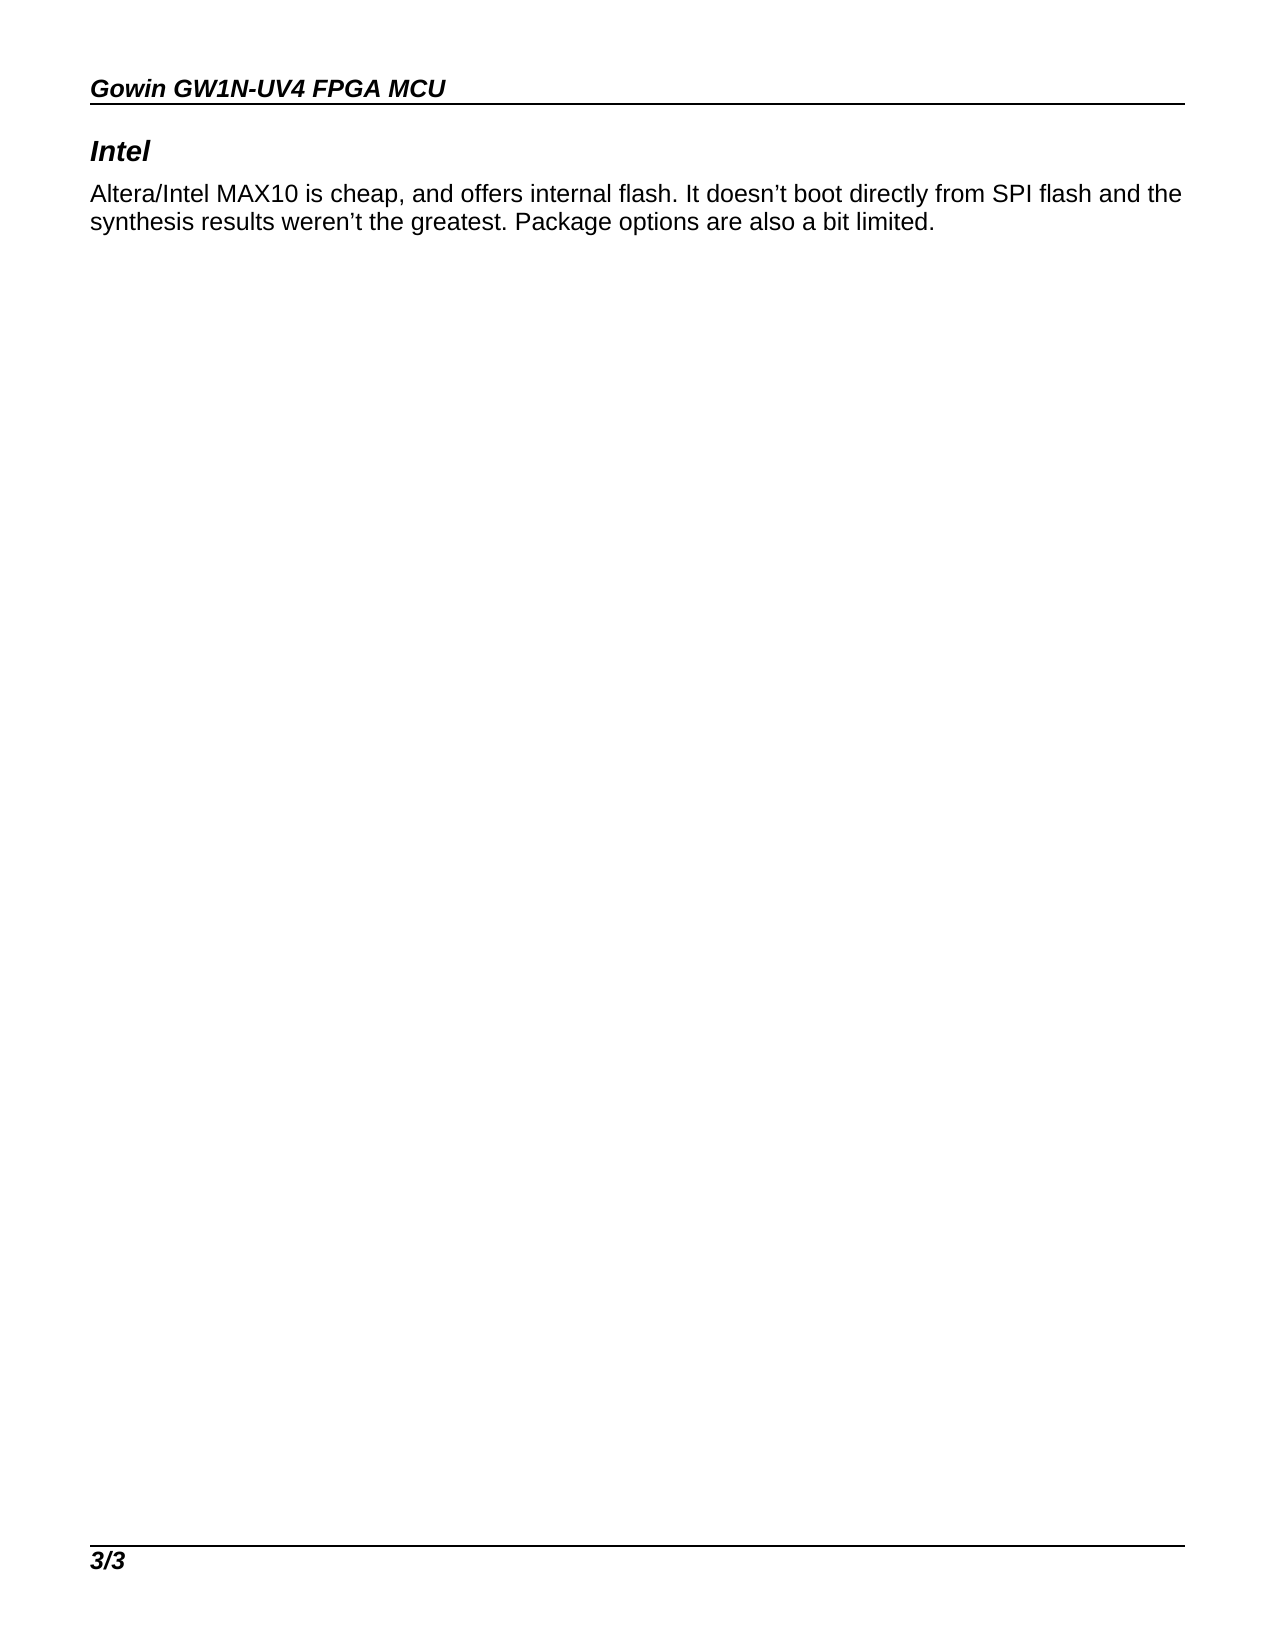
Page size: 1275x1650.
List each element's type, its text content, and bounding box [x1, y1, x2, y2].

subtitle Intel [90, 134, 1185, 167]
text Altera/Intel MAX10 is cheap, and offers internal flash. It doesn’t boot directly from SPI flash and the synthesis results weren’t the greatest. Package options are also a bit limited. [90, 179, 1185, 235]
